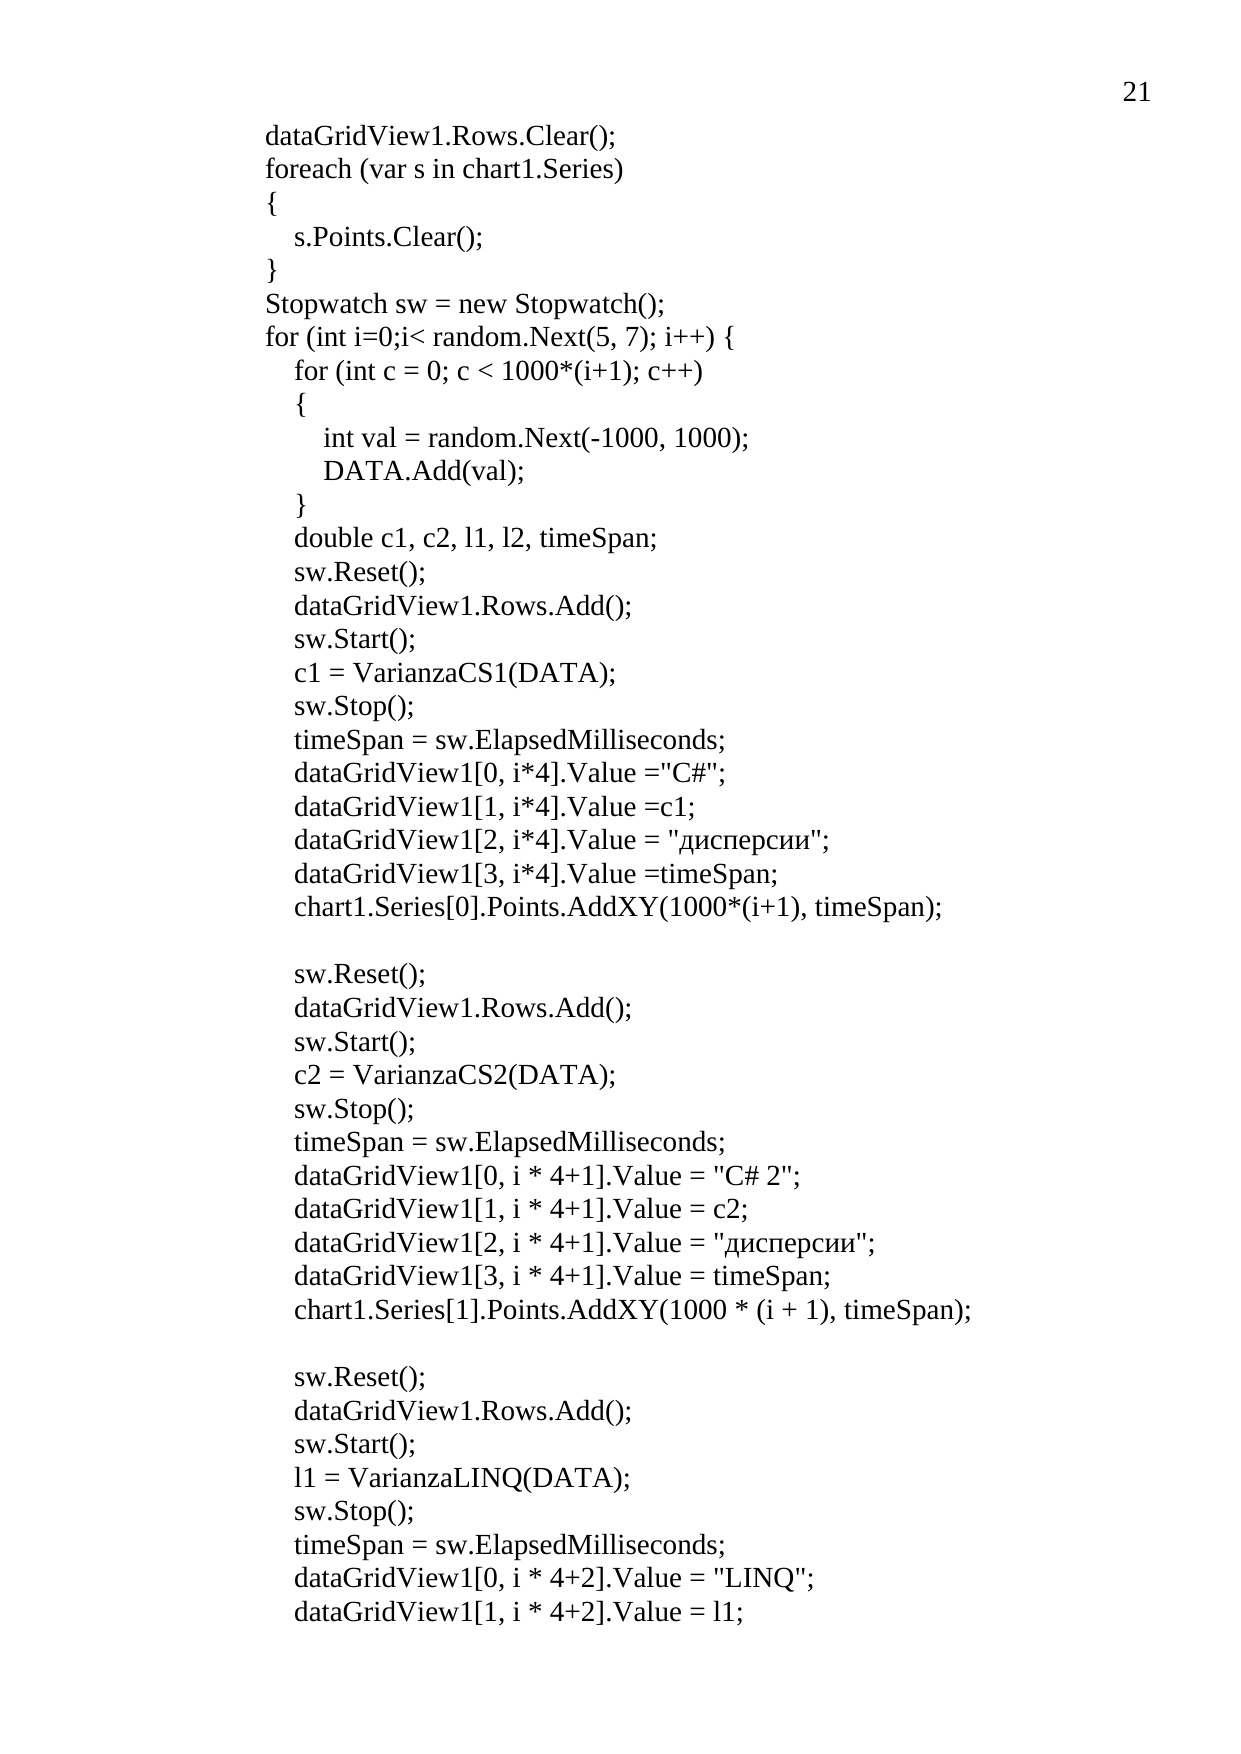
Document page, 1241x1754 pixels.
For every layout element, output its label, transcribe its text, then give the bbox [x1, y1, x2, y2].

text dataGridView1[0, i * 4+1].Value = "C# 2"; [177, 1158, 1152, 1191]
text timeSpan = sw.ElapsedMilliseconds; [177, 1527, 1152, 1560]
text sw.Reset(); [177, 957, 1152, 990]
text dataGridView1.Rows.Add(); [177, 588, 1152, 621]
text dataGridView1[2, i*4].Value = "дисперсии"; [177, 822, 1152, 856]
text int val = random.Next(-1000, 1000); [177, 420, 1152, 453]
text s.Points.Clear(); [177, 219, 1152, 252]
text sw.Start(); [177, 621, 1152, 655]
text dataGridView1[2, i * 4+1].Value = "дисперсии"; [177, 1225, 1152, 1258]
text sw.Start(); [177, 1426, 1152, 1460]
text dataGridView1[3, i*4].Value =timeSpan; [177, 856, 1152, 889]
text sw.Reset(); [177, 554, 1152, 588]
text dataGridView1[0, i*4].Value ="C#"; [177, 755, 1152, 789]
text dataGridView1[1, i * 4+2].Value = l1; [177, 1594, 1152, 1627]
text c1 = VarianzaCS1(DATA); [177, 655, 1152, 688]
text dataGridView1[3, i * 4+1].Value = timeSpan; [177, 1258, 1152, 1292]
text sw.Stop(); [177, 688, 1152, 722]
text dataGridView1[1, i*4].Value =c1; [177, 789, 1152, 822]
text dataGridView1[1, i * 4+1].Value = c2; [177, 1191, 1152, 1225]
text dataGridView1.Rows.Add(); [177, 990, 1152, 1024]
text dataGridView1[0, i * 4+2].Value = "LINQ"; [177, 1560, 1152, 1594]
text dataGridView1.Rows.Add(); [177, 1393, 1152, 1426]
text l1 = VarianzaLINQ(DATA); [177, 1460, 1152, 1493]
text for (int c = 0; c < 1000*(i+1); c++) [177, 353, 1152, 386]
text c2 = VarianzaCS2(DATA); [177, 1057, 1152, 1091]
text { [177, 185, 1152, 219]
text } [177, 252, 1152, 286]
text timeSpan = sw.ElapsedMilliseconds; [177, 722, 1152, 755]
text Stopwatch sw = new Stopwatch(); [177, 286, 1152, 319]
text chart1.Series[1].Points.AddXY(1000 * (i + 1), timeSpan); [177, 1292, 1152, 1326]
text chart1.Series[0].Points.AddXY(1000*(i+1), timeSpan); [177, 889, 1152, 923]
text for (int i=0;i< random.Next(5, 7); i++) { [177, 319, 1152, 353]
text double c1, c2, l1, l2, timeSpan; [177, 521, 1152, 554]
text DATA.Add(val); [177, 453, 1152, 487]
text sw.Start(); [177, 1024, 1152, 1057]
text timeSpan = sw.ElapsedMilliseconds; [177, 1124, 1152, 1158]
text dataGridView1.Rows.Clear(); [177, 118, 1152, 152]
text } [177, 487, 1152, 521]
text sw.Reset(); [177, 1359, 1152, 1393]
text sw.Stop(); [177, 1493, 1152, 1527]
text foreach (var s in chart1.Series) [177, 152, 1152, 185]
text { [177, 386, 1152, 420]
text sw.Stop(); [177, 1091, 1152, 1124]
